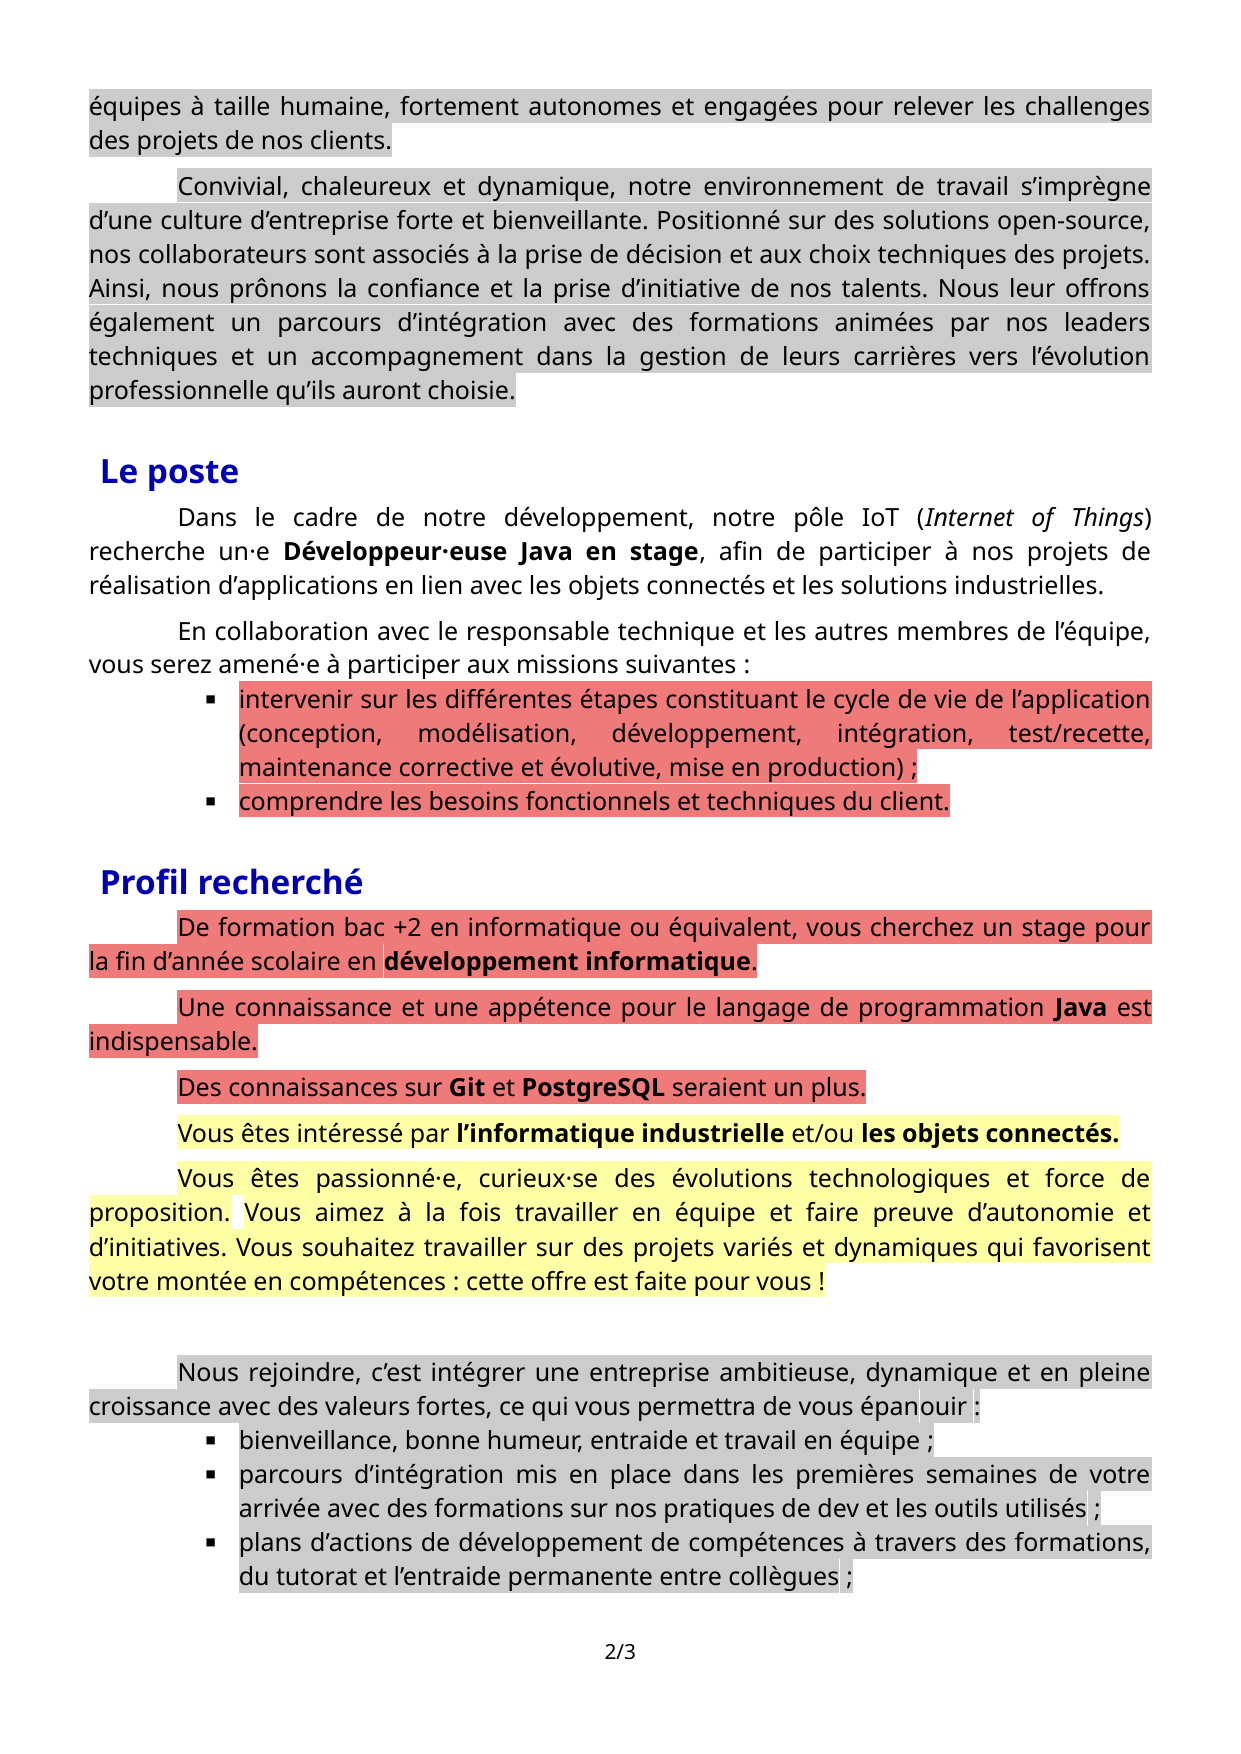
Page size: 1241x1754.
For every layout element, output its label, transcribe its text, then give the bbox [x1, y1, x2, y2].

subtitle Le poste [99, 448, 1152, 493]
text Dans le cadre de notre développement, notre pôle IoT (Internet of Things) recherche un·e Développeur·euse Java en stage, afin de participer à nos projets de réalisation d’applications en lien avec les objets connectés et les solutions industrielles. [88, 499, 1152, 601]
text Convivial, chaleureux et dynamique, notre environnement de travail s’imprègne d’une culture d’entreprise forte et bienveillante. Positionné sur des solutions open-source, nos collaborateurs sont associés à la prise de décision et aux choix techniques des projets. Ainsi, nous prônons la confiance et la prise d’initiative de nos talents. Nous leur offrons également un parcours d’intégration avec des formations animées par nos leaders techniques et un accompagnement dans la gestion de leurs carrières vers l’évolution professionnelle qu’ils auront choisie. [88, 168, 1152, 407]
list plans d’actions de développement de compétences à travers des formations, du tutorat et l’entraide permanente entre collègues ; [201, 1525, 1152, 1593]
text De formation bac +2 en informatique ou équivalent, vous cherchez un stage pour la fin d’année scolaire en développement informatique. [88, 910, 1152, 978]
text Vous êtes passionné·e, curieux·se des évolutions technologiques et force de proposition. Vous aimez à la fois travailler en équipe et faire preuve d’autonomie et d’initiatives. Vous souhaitez travailler sur des projets variés et dynamiques qui favorisent votre montée en compétences : cette offre est faite pour vous ! [88, 1161, 1152, 1297]
text Nous rejoindre, c’est intégrer une entreprise ambitieuse, dynamique et en pleine croissance avec des valeurs fortes, ce qui vous permettra de vous épanouir : [88, 1355, 1152, 1423]
list parcours d’intégration mis en place dans les premières semaines de votre arrivée avec des formations sur nos pratiques de dev et les outils utilisés ; [201, 1457, 1152, 1525]
text Des connaissances sur Git et PostgreSQL seraient un plus. [88, 1069, 1152, 1104]
subtitle Profil recherché [99, 859, 1152, 904]
list bienveillance, bonne humeur, entraide et travail en équipe ; [201, 1423, 1152, 1457]
text En collaboration avec le responsable technique et les autres membres de l’équipe, vous serez amené·e à participer aux missions suivantes : [88, 613, 1152, 681]
list intervenir sur les différentes étapes constituant le cycle de vie de l’application (conception, modélisation, développement, intégration, test/recette, maintenance corrective et évolutive, mise en production) ; [201, 681, 1152, 783]
list comprendre les besoins fonctionnels et techniques du client. [201, 783, 1152, 817]
text Une connaissance et une appétence pour le langage de programmation Java est indispensable. [88, 990, 1152, 1058]
text équipes à taille humaine, fortement autonomes et engagées pour relever les challenges des projets de nos clients. [88, 88, 1152, 157]
text Vous êtes intéressé par l’informatique industrielle et/ou les objets connectés. [88, 1115, 1152, 1149]
